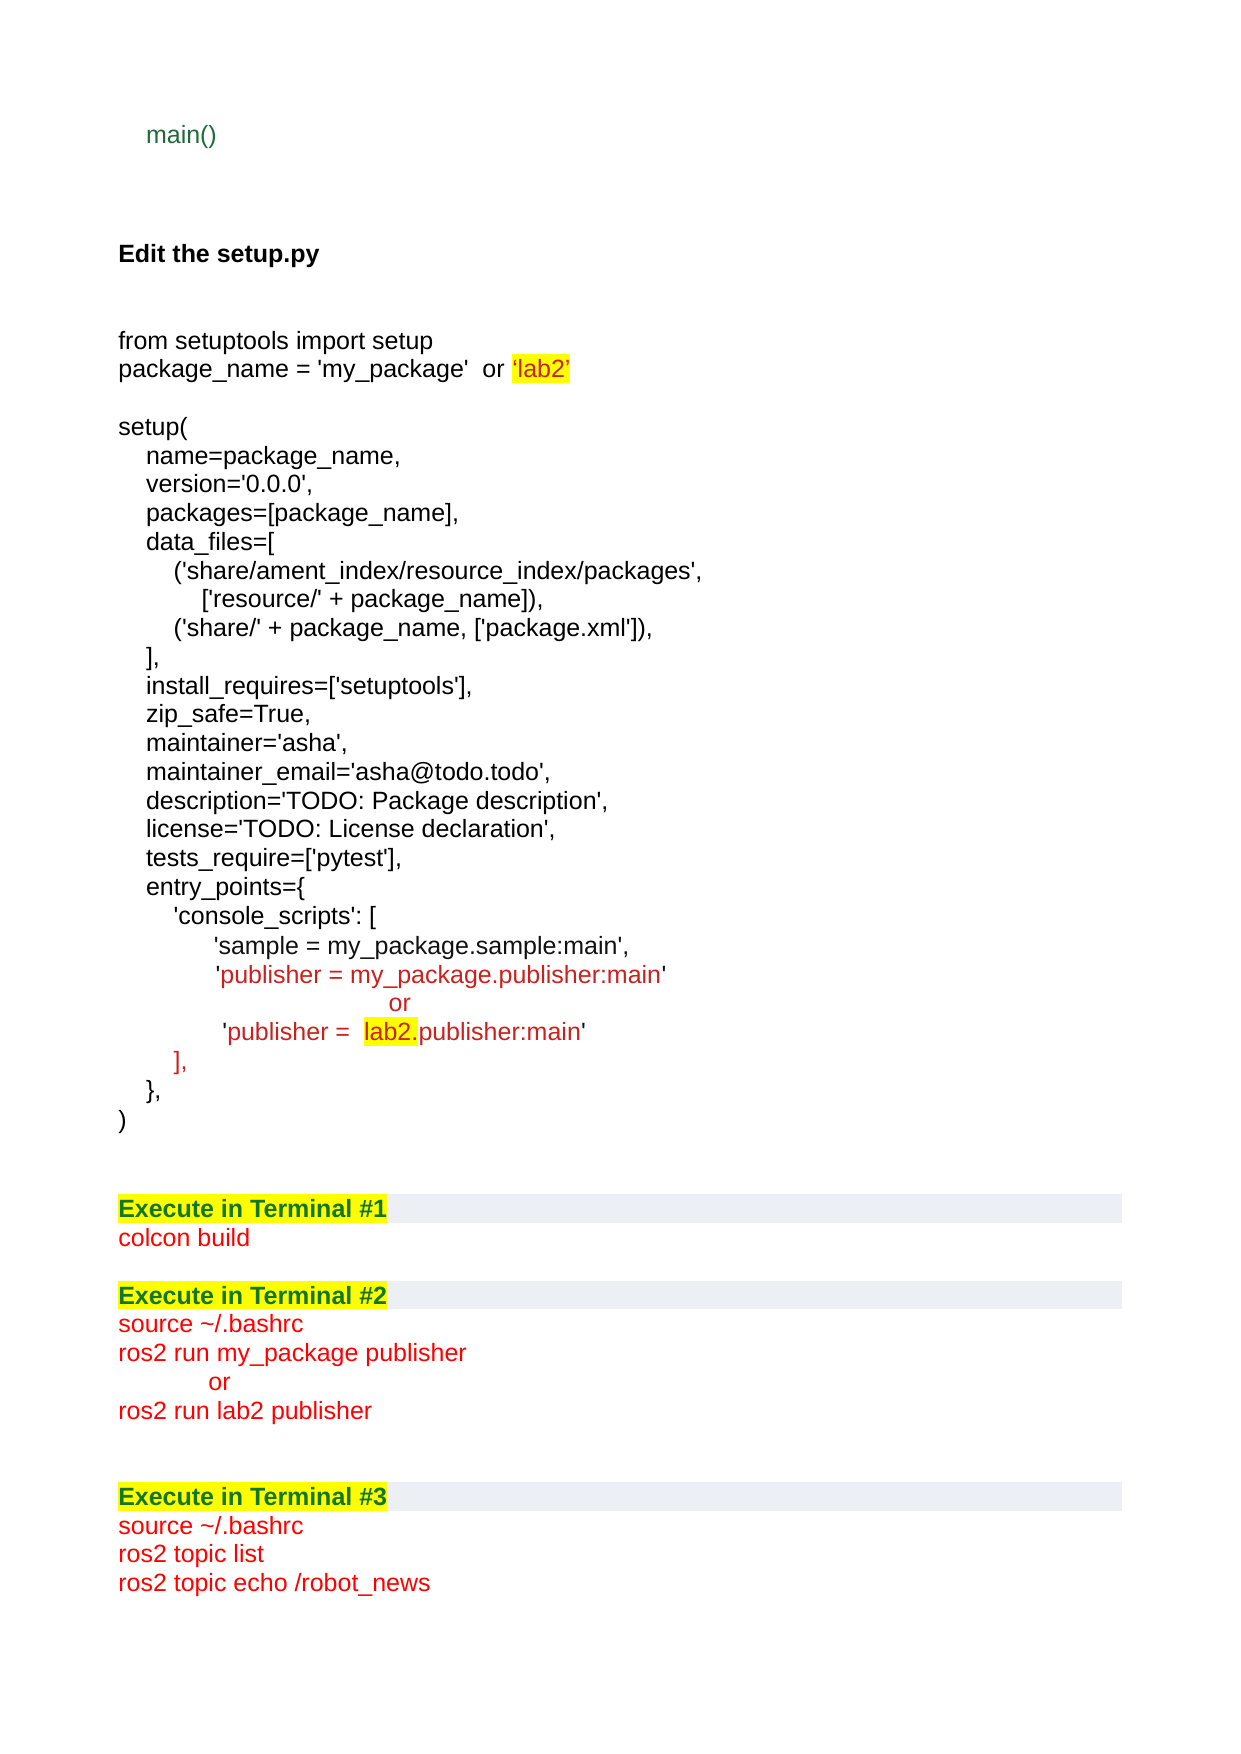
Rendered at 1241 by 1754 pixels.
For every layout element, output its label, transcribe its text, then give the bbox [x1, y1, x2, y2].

text ros2 topic list [118, 1539, 1122, 1568]
text description='TODO: Package description', [118, 786, 1122, 814]
text colcon build [118, 1223, 1122, 1252]
text ros2 topic echo /robot_news [118, 1568, 1122, 1597]
text Edit the setup.py [118, 239, 1122, 268]
text source ~/.bashrc [118, 1511, 1122, 1539]
text from setuptools import setup [118, 326, 1122, 354]
text }, [118, 1075, 1122, 1103]
text Execute in Terminal #1 [118, 1194, 1122, 1223]
text ) [118, 1103, 1122, 1134]
text ], [118, 1046, 1122, 1075]
text 'publisher = my_package.publisher:main' [118, 960, 1122, 988]
text install_requires=['setuptools'], [118, 671, 1122, 699]
text packages=[package_name], [118, 498, 1122, 527]
text maintainer='asha', [118, 728, 1122, 757]
text zip_safe=True, [118, 699, 1122, 728]
text tests_require=['pytest'], [118, 843, 1122, 872]
text or [118, 988, 1122, 1017]
text package_name = 'my_package' or ‘lab2’ [118, 354, 1122, 383]
text entry_points={ [118, 872, 1122, 901]
text ('share/ament_index/resource_index/packages', [118, 556, 1122, 584]
text or [118, 1367, 1122, 1396]
text license='TODO: License declaration', [118, 814, 1122, 843]
text setup( [118, 412, 1122, 441]
text ros2 run lab2 publisher [118, 1396, 1122, 1424]
text Execute in Terminal #2 [118, 1281, 1122, 1309]
text ['resource/' + package_name]), [118, 584, 1122, 613]
text data_files=[ [118, 527, 1122, 556]
text main() [118, 118, 1122, 148]
text maintainer_email='asha@todo.todo', [118, 757, 1122, 786]
text name=package_name, [118, 441, 1122, 469]
text 'sample = my_package.sample:main', [118, 929, 1122, 960]
text ], [118, 642, 1122, 671]
text 'console_scripts': [ [118, 901, 1122, 929]
text version='0.0.0', [118, 469, 1122, 498]
text 'publisher = lab2.publisher:main' [118, 1017, 1122, 1046]
text Execute in Terminal #3 [118, 1482, 1122, 1511]
text ('share/' + package_name, ['package.xml']), [118, 613, 1122, 642]
text ros2 run my_package publisher [118, 1338, 1122, 1367]
text source ~/.bashrc [118, 1309, 1122, 1338]
